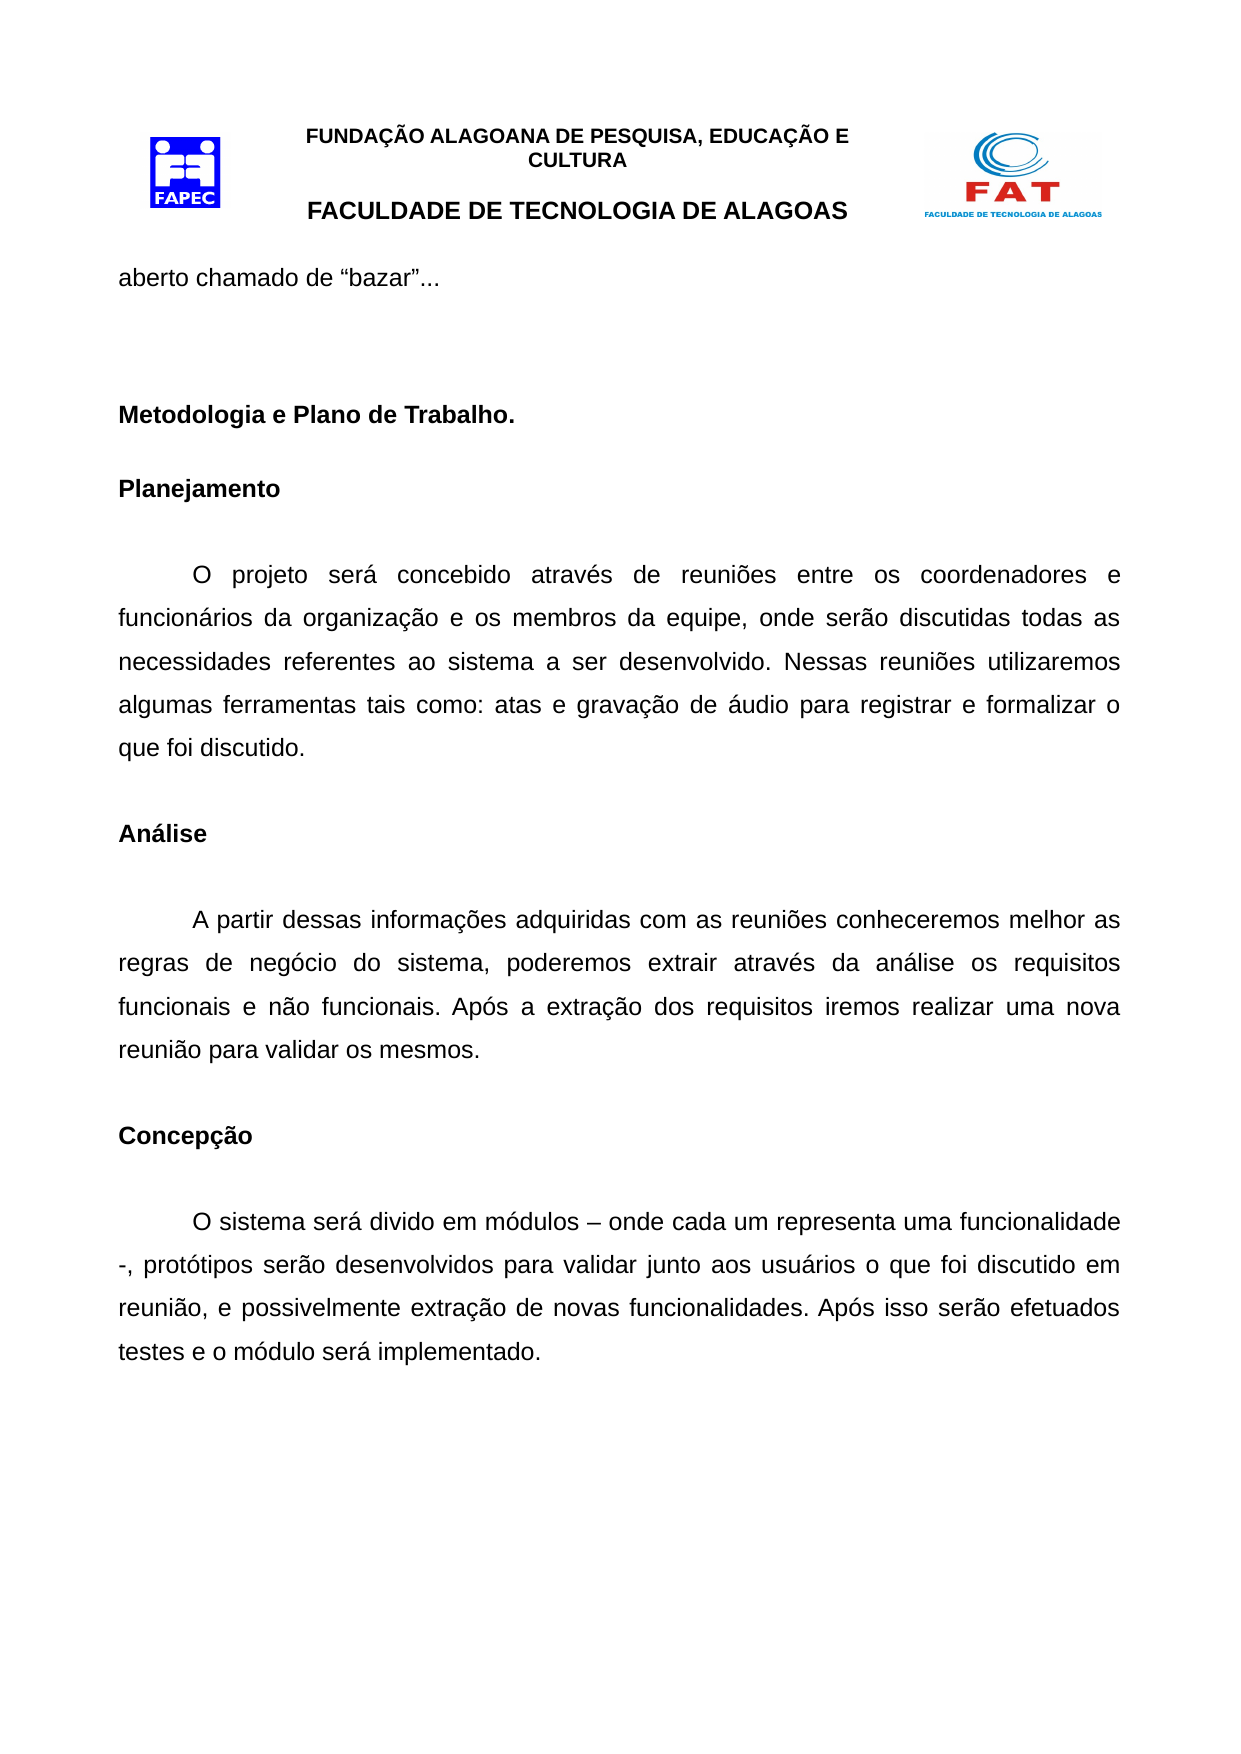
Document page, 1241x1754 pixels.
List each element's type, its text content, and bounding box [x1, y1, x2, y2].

text Planejamento [118, 474, 1122, 503]
text Análise [118, 819, 1122, 848]
text Concepção [118, 1121, 1122, 1150]
subtitle Metodologia e Plano de Trabalho. [118, 400, 1122, 428]
text O sistema será divido em módulos – onde cada um representa uma funcionalidade -, protótipos serão desenvolvidos para validar junto aos usuários o que foi discutido em reunião, e possivelmente extração de novas funcionalidades. Após isso serão efetuados testes e o módulo será implementado. [118, 1207, 1122, 1365]
picture [924, 132, 1102, 217]
text A partir dessas informações adquiridas com as reuniões conheceremos melhor as regras de negócio do sistema, poderemos extrair através da análise os requisitos funcionais e não funcionais. Após a extração dos requisitos iremos realizar uma nova reunião para validar os mesmos. [118, 905, 1122, 1063]
text O projeto será concebido através de reuniões entre os coordenadores e funcionários da organização e os membros da equipe, onde serão discutidas todas as necessidades referentes ao sistema a ser desenvolvido. Nessas reuniões utilizaremos algumas ferramentas tais como: atas e gravação de áudio para registrar e formalizar o que foi discutido. [118, 560, 1122, 762]
text aberto chamado de “bazar”... [118, 263, 1122, 292]
